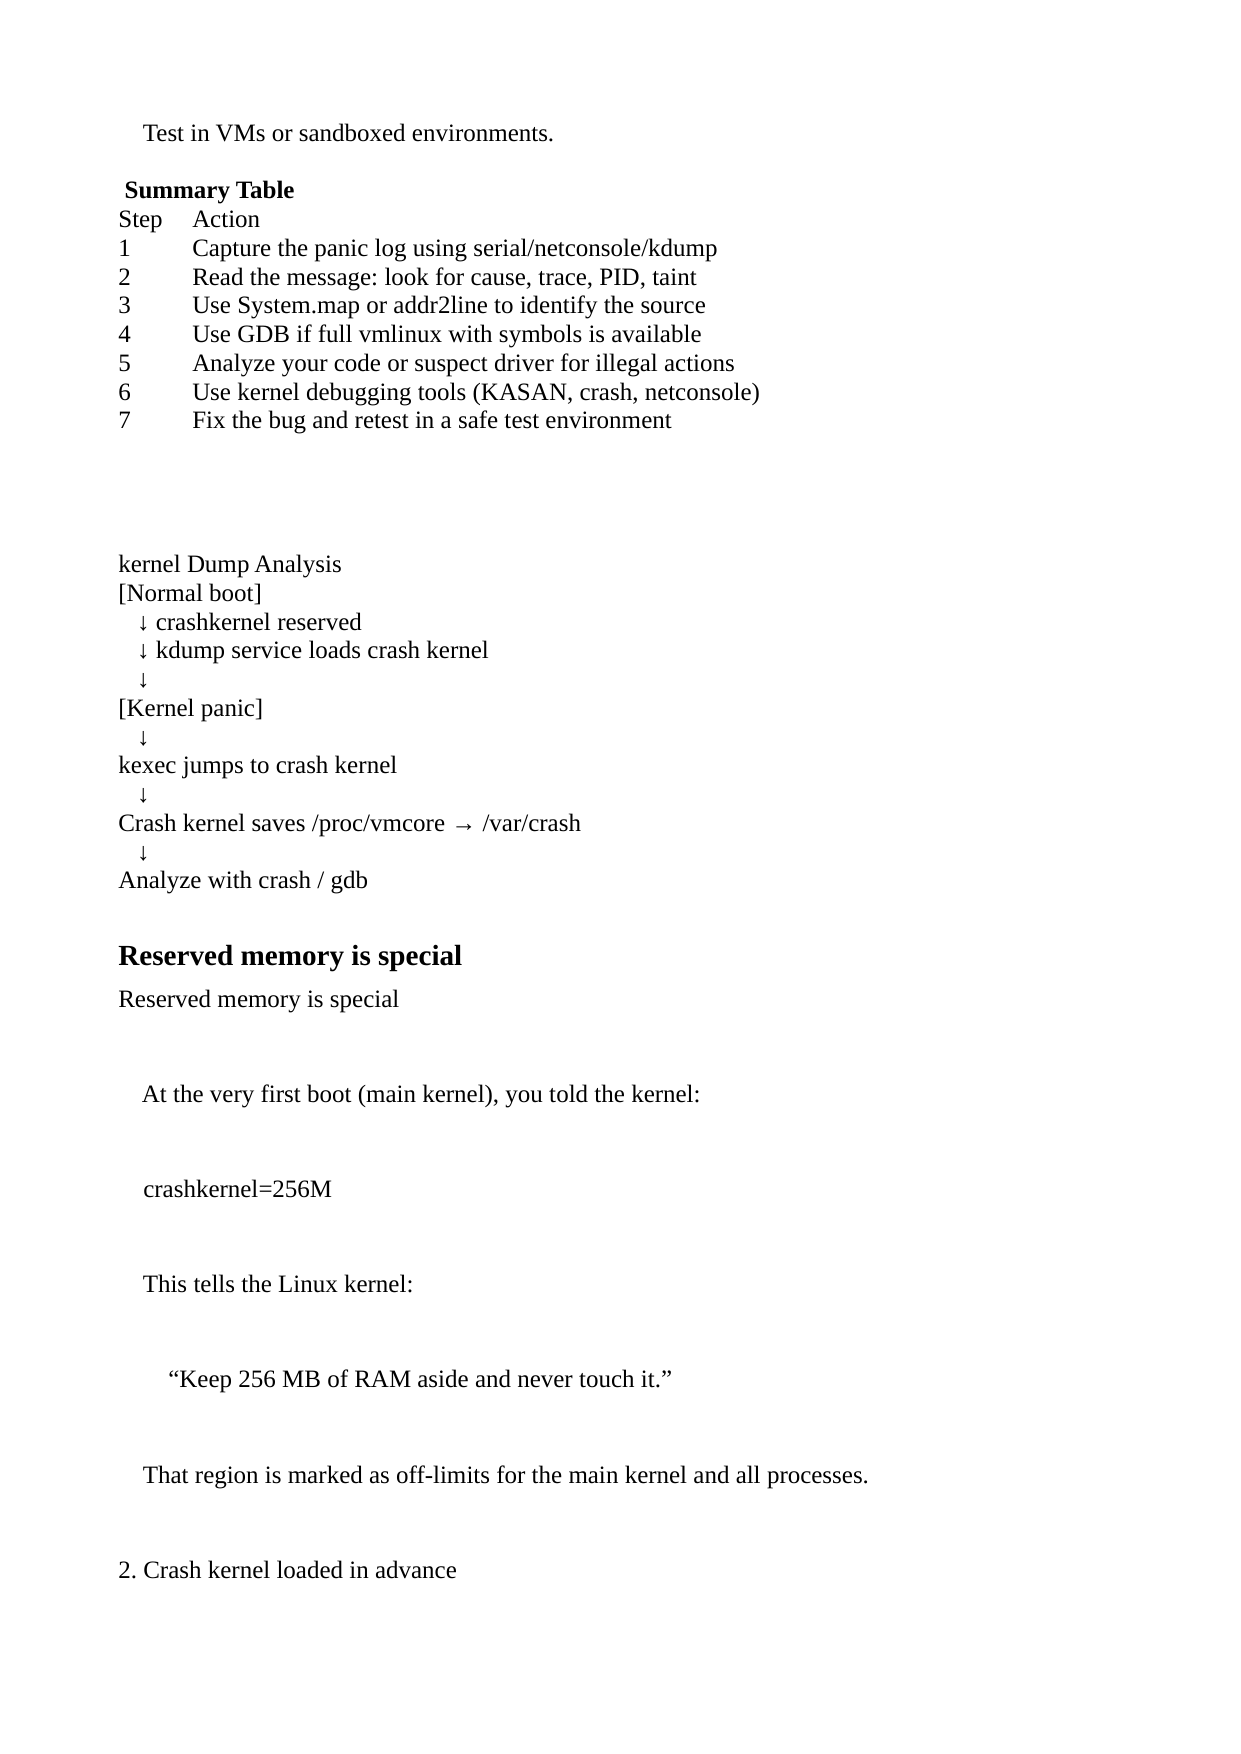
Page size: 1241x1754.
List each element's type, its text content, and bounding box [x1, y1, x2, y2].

text kexec jumps to crash kernel [118, 751, 1122, 779]
text 2. Crash kernel loaded in advance [118, 1555, 1122, 1584]
text Reserved memory is special [118, 984, 1122, 1012]
text ↓ [118, 664, 1122, 693]
text Summary Table [118, 176, 1122, 204]
text [Kernel panic] [118, 693, 1122, 722]
text ↓ [118, 779, 1122, 808]
text Analyze with crash / gdb [118, 866, 1122, 894]
text 1 Capture the panic log using serial/netconsole/kdump [118, 233, 1122, 262]
text kernel Dump Analysis [118, 549, 1122, 578]
text Test in VMs or sandboxed environments. [118, 118, 1122, 147]
text 3 Use System.map or addr2line to identify the source [118, 291, 1122, 319]
text [Normal boot] [118, 578, 1122, 607]
text At the very first boot (main kernel), you told the kernel: [118, 1079, 1122, 1108]
text ↓ crashkernel reserved [118, 607, 1122, 636]
text 6 Use kernel debugging tools (KASAN, crash, netconsole) [118, 377, 1122, 406]
text ↓ kdump service loads crash kernel [118, 636, 1122, 664]
text crashkernel=256M [118, 1174, 1122, 1203]
text 5 Analyze your code or suspect driver for illegal actions [118, 348, 1122, 377]
text Crash kernel saves /proc/vmcore → /var/crash [118, 808, 1122, 837]
text 7 Fix the bug and retest in a safe test environment [118, 406, 1122, 434]
text Step Action [118, 204, 1122, 233]
text 4 Use GDB if full vmlinux with symbols is available [118, 319, 1122, 348]
text “Keep 256 MB of RAM aside and never touch it.” [118, 1364, 1122, 1393]
text 2 Read the message: look for cause, trace, PID, taint [118, 262, 1122, 291]
text ↓ [118, 722, 1122, 751]
text ↓ [118, 837, 1122, 866]
subtitle Reserved memory is special [118, 938, 1122, 971]
text That region is marked as off-limits for the main kernel and all processes. [118, 1460, 1122, 1488]
text This tells the Linux kernel: [118, 1269, 1122, 1298]
